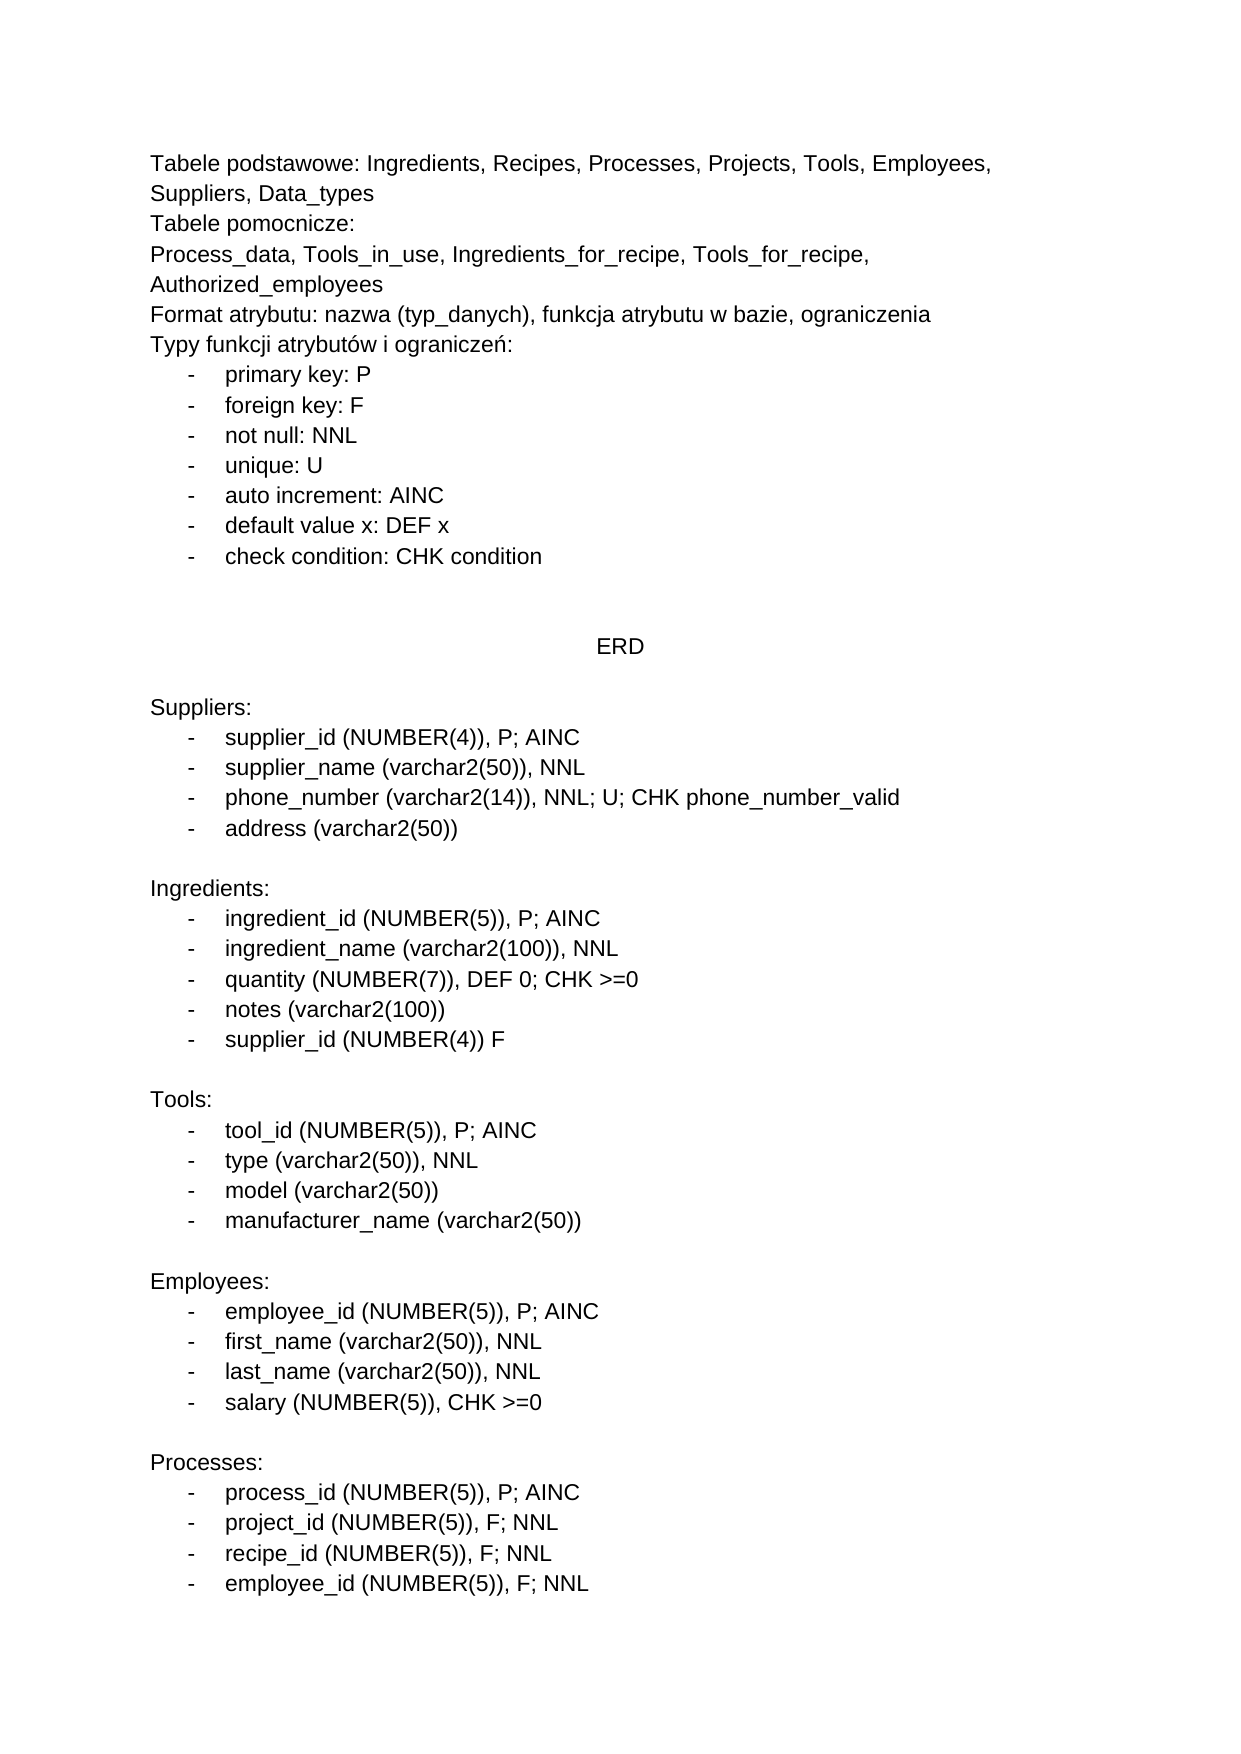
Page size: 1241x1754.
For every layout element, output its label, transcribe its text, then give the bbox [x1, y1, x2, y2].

list manufacturer_name (varchar2(50)) [187, 1207, 1090, 1234]
text Employees: [150, 1268, 1090, 1294]
text ERD [150, 633, 1090, 660]
list quantity (NUMBER(7)), DEF 0; CHK >=0 [187, 966, 1090, 992]
text Tabele pomocnicze: [150, 210, 1090, 237]
text Format atrybutu: nazwa (typ_danych), funkcja atrybutu w bazie, ograniczenia [150, 301, 1090, 327]
list supplier_id (NUMBER(4)) F [187, 1026, 1090, 1052]
list employee_id (NUMBER(5)), P; AINC [187, 1298, 1090, 1324]
text Tabele podstawowe: Ingredients, Recipes, Processes, Projects, Tools, Employees, Suppliers, Data_types [150, 150, 1090, 207]
list salary (NUMBER(5)), CHK >=0 [187, 1388, 1090, 1415]
list process_id (NUMBER(5)), P; AINC [187, 1479, 1090, 1506]
text Processes: [150, 1449, 1090, 1475]
list ingredient_id (NUMBER(5)), P; AINC [187, 905, 1090, 932]
text Tools: [150, 1086, 1090, 1113]
list supplier_name (varchar2(50)), NNL [187, 754, 1090, 781]
list unique: U [187, 452, 1090, 478]
list address (varchar2(50)) [187, 814, 1090, 841]
text Ingredients: [150, 875, 1090, 901]
list last_name (varchar2(50)), NNL [187, 1358, 1090, 1385]
list first_name (varchar2(50)), NNL [187, 1328, 1090, 1354]
list auto increment: AINC [187, 482, 1090, 509]
list supplier_id (NUMBER(4)), P; AINC [187, 724, 1090, 750]
list ingredient_name (varchar2(100)), NNL [187, 935, 1090, 962]
list type (varchar2(50)), NNL [187, 1147, 1090, 1173]
list foreign key: F [187, 392, 1090, 418]
list phone_number (varchar2(14)), NNL; U; CHK phone_number_valid [187, 784, 1090, 811]
list default value x: DEF x [187, 512, 1090, 539]
list not null: NNL [187, 422, 1090, 448]
text Typy funkcji atrybutów i ograniczeń: [150, 331, 1090, 358]
list model (varchar2(50)) [187, 1177, 1090, 1203]
list recipe_id (NUMBER(5)), F; NNL [187, 1539, 1090, 1566]
list project_id (NUMBER(5)), F; NNL [187, 1509, 1090, 1536]
text Process_data, Tools_in_use, Ingredients_for_recipe, Tools_for_recipe, Authorized_employees [150, 241, 1090, 297]
list notes (varchar2(100)) [187, 996, 1090, 1022]
list employee_id (NUMBER(5)), F; NNL [187, 1570, 1090, 1596]
text Suppliers: [150, 694, 1090, 720]
list tool_id (NUMBER(5)), P; AINC [187, 1117, 1090, 1143]
list check condition: CHK condition [187, 543, 1090, 569]
list primary key: P [187, 361, 1090, 388]
